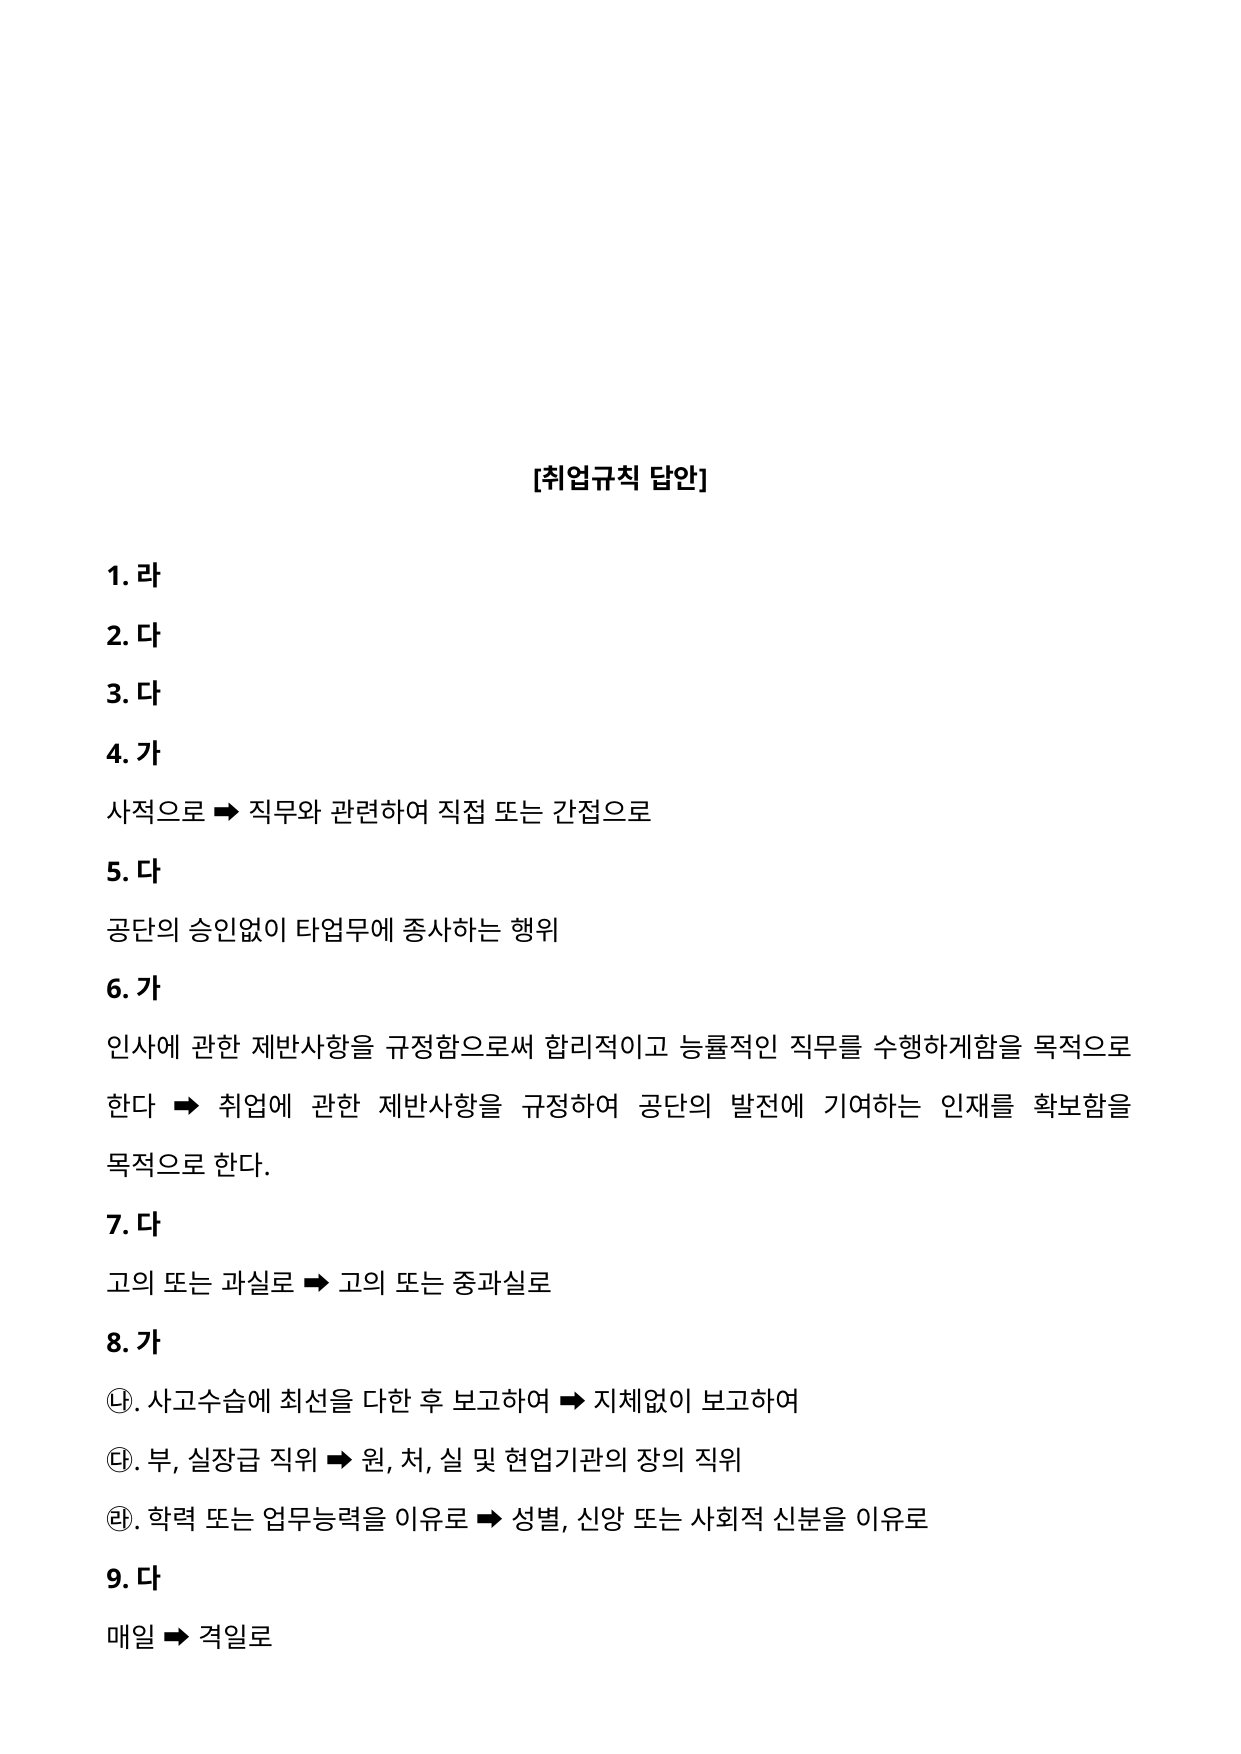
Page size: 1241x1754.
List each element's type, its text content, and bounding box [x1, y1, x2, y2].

text ㉰. 부, 실장급 직위 ➡ 원, 처, 실 및 현업기관의 장의 직위 [106, 1439, 1134, 1479]
text 매일 ➡ 격일로 [106, 1616, 1134, 1656]
text ㉯. 사고수습에 최선을 다한 후 보고하여 ➡ 지체없이 보고하여 [106, 1380, 1134, 1419]
text 5. 다 [106, 849, 1134, 889]
text 인사에 관한 제반사항을 규정함으로써 합리적이고 능률적인 직무를 수행하게함을 목적으로 한다 ➡ 취업에 관한 제반사항을 규정하여 공단의 발전에 기여하는 인재를 확보함을 목적으로 한다. [106, 1026, 1134, 1183]
text ㉱. 학력 또는 업무능력을 이유로 ➡ 성별, 신앙 또는 사회적 신분을 이유로 [106, 1498, 1134, 1538]
text 사적으로 ➡ 직무와 관련하여 직접 또는 간접으로 [106, 791, 1134, 830]
text 8. 가 [106, 1321, 1134, 1361]
text 고의 또는 과실로 ➡ 고의 또는 중과실로 [106, 1262, 1134, 1302]
text 9. 다 [106, 1557, 1134, 1597]
text 3. 다 [106, 672, 1134, 712]
text 6. 가 [106, 967, 1134, 1007]
text 7. 다 [106, 1203, 1134, 1243]
text 4. 가 [106, 732, 1134, 771]
text [취업규칙 답안] [106, 457, 1134, 496]
text 2. 다 [106, 613, 1134, 653]
text 공단의 승인없이 타업무에 종사하는 행위 [106, 908, 1134, 948]
text 1. 라 [106, 554, 1134, 594]
